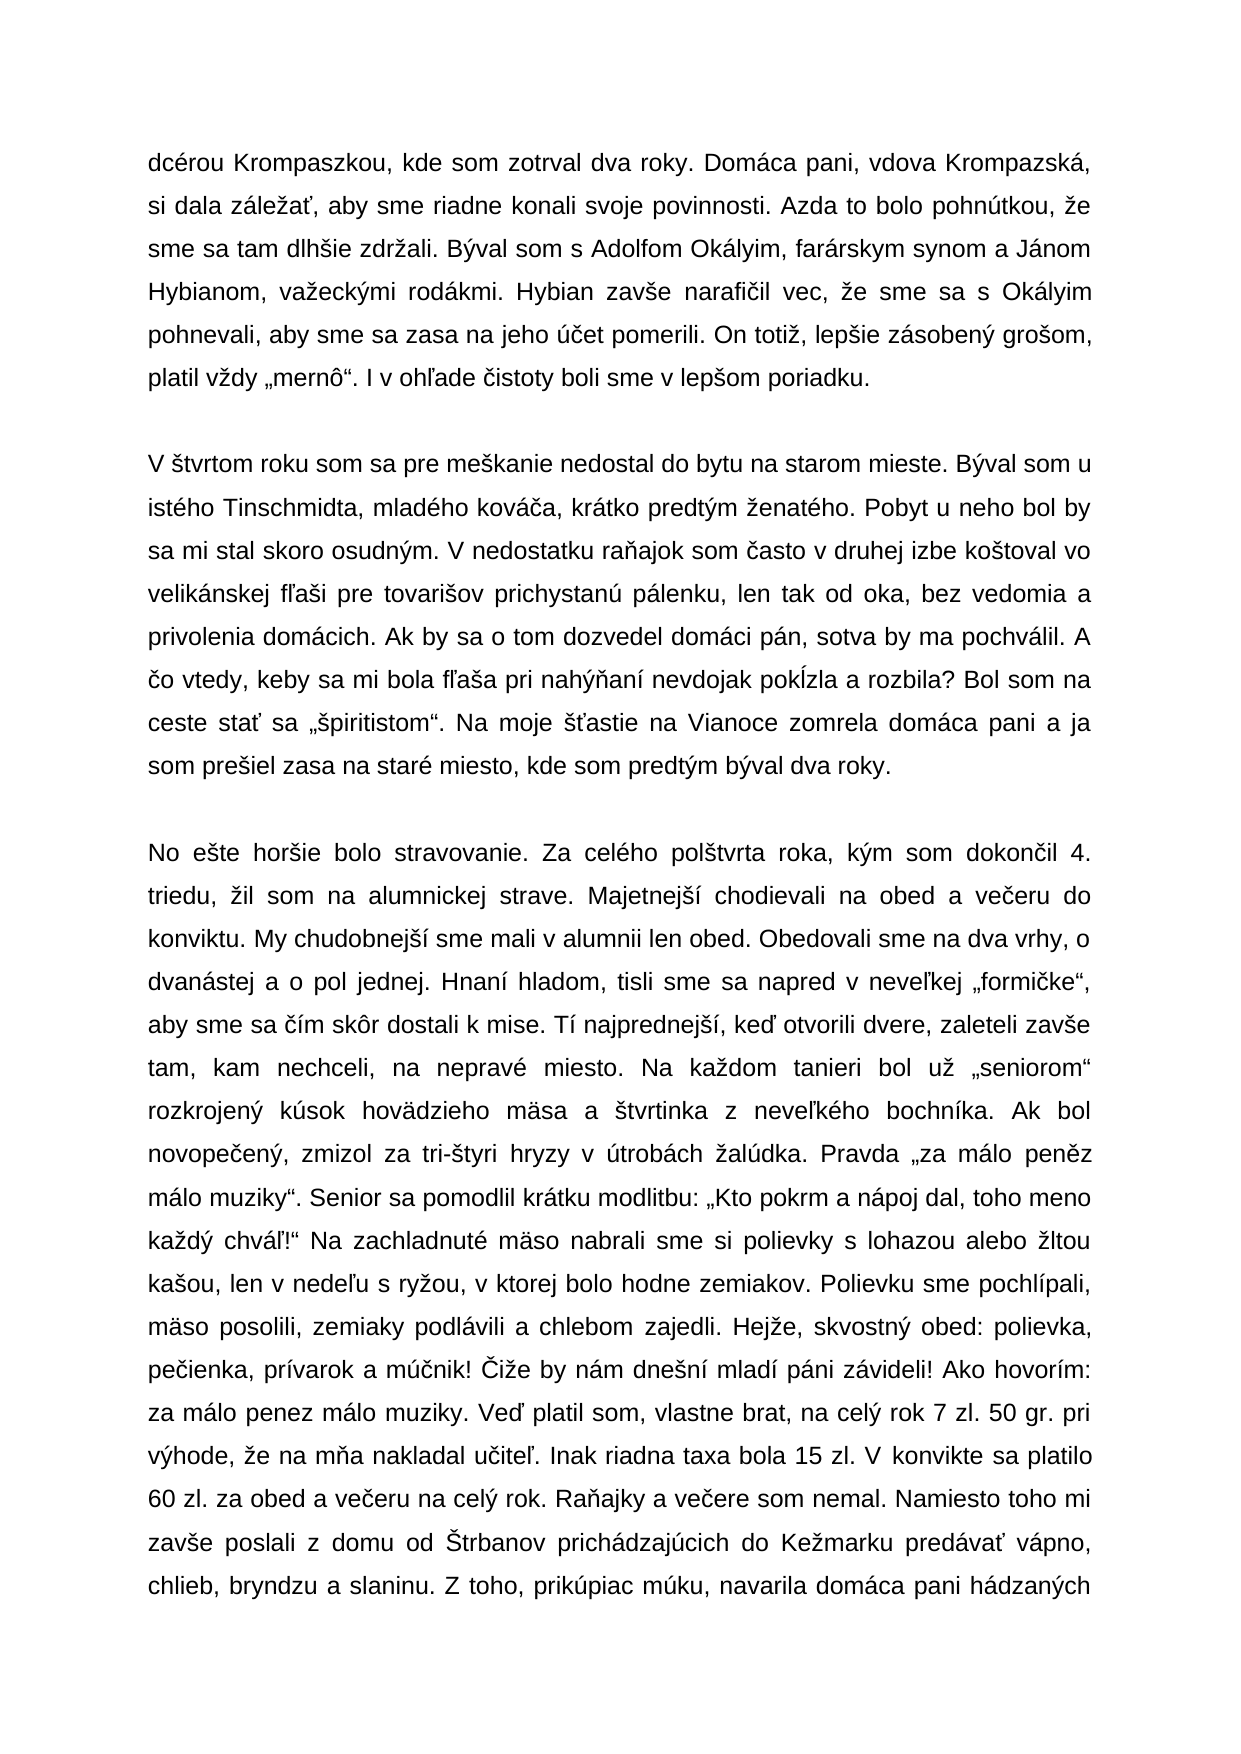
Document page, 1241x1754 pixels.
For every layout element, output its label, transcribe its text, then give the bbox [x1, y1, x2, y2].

text dcérou Krompaszkou, kde som zotrval dva roky. Domáca pani, vdova Krompazská, si dala záležať, aby sme riadne konali svoje povinnosti. Azda to bolo pohnútkou, že sme sa tam dlhšie zdržali. Býval som s Adolfom Okályim, farárskym synom a Jánom Hybianom, važeckými rodákmi. Hybian zavše narafičil vec, že sme sa s Okályim pohnevali, aby sme sa zasa na jeho účet pomerili. On totiž, lepšie zásobený grošom, platil vždy „mernô“. I v ohľade čistoty boli sme v lepšom poriadku. [148, 148, 1093, 392]
text V štvrtom roku som sa pre meškanie nedostal do bytu na starom mieste. Býval som u istého Tinschmidta, mladého kováča, krátko predtým ženatého. Pobyt u neho bol by sa mi stal skoro osudným. V nedostatku raňajok som často v druhej izbe koštoval vo velikánskej fľaši pre tovarišov prichystanú pálenku, len tak od oka, bez vedomia a privolenia domácich. Ak by sa o tom dozvedel domáci pán, sotva by ma pochválil. A čo vtedy, keby sa mi bola fľaša pri nahýňaní nevdojak pokĺzla a rozbila? Bol som na ceste stať sa „špiritistom“. Na moje šťastie na Vianoce zomrela domáca pani a ja som prešiel zasa na staré miesto, kde som predtým býval dva roky. [148, 449, 1093, 780]
text No ešte horšie bolo stravovanie. Za celého polštvrta roka, kým som dokončil 4. triedu, žil som na alumnickej strave. Majetnejší chodievali na obed a večeru do konviktu. My chudobnejší sme mali v alumnii len obed. Obedovali sme na dva vrhy, o dvanástej a o pol jednej. Hnaní hladom, tisli sme sa napred v neveľkej „formičke“, aby sme sa čím skôr dostali k mise. Tí najprednejší, keď otvorili dvere, zaleteli zavše tam, kam nechceli, na nepravé miesto. Na každom tanieri bol už „seniorom“ rozkrojený kúsok hovädzieho mäsa a štvrtinka z neveľkého bochníka. Ak bol novopečený, zmizol za tri-štyri hryzy v útrobách žalúdka. Pravda „za málo peněz málo muziky“. Senior sa pomodlil krátku modlitbu: „Kto pokrm a nápoj dal, toho meno každý chváľ!“ Na zachladnuté mäso nabrali sme si polievky s lohazou alebo žltou kašou, len v nedeľu s ryžou, v ktorej bolo hodne zemiakov. Polievku sme pochlípali, mäso posolili, zemiaky podlávili a chlebom zajedli. Hejže, skvostný obed: polievka, pečienka, prívarok a múčnik! Čiže by nám dnešní mladí páni závideli! Ako hovorím: za málo penez málo muziky. Veď platil som, vlastne brat, na celý rok 7 zl. 50 gr. pri výhode, že na mňa nakladal učiteľ. Inak riadna taxa bola 15 zl. V konvikte sa platilo 60 zl. za obed a večeru na celý rok. Raňajky a večere som nemal. Namiesto toho mi zavše poslali z domu od Štrbanov prichádzajúcich do Kežmarku predávať vápno, chlieb, bryndzu a slaninu. Z toho, prikúpiac múku, navarila domáca pani hádzaných [148, 838, 1093, 1599]
